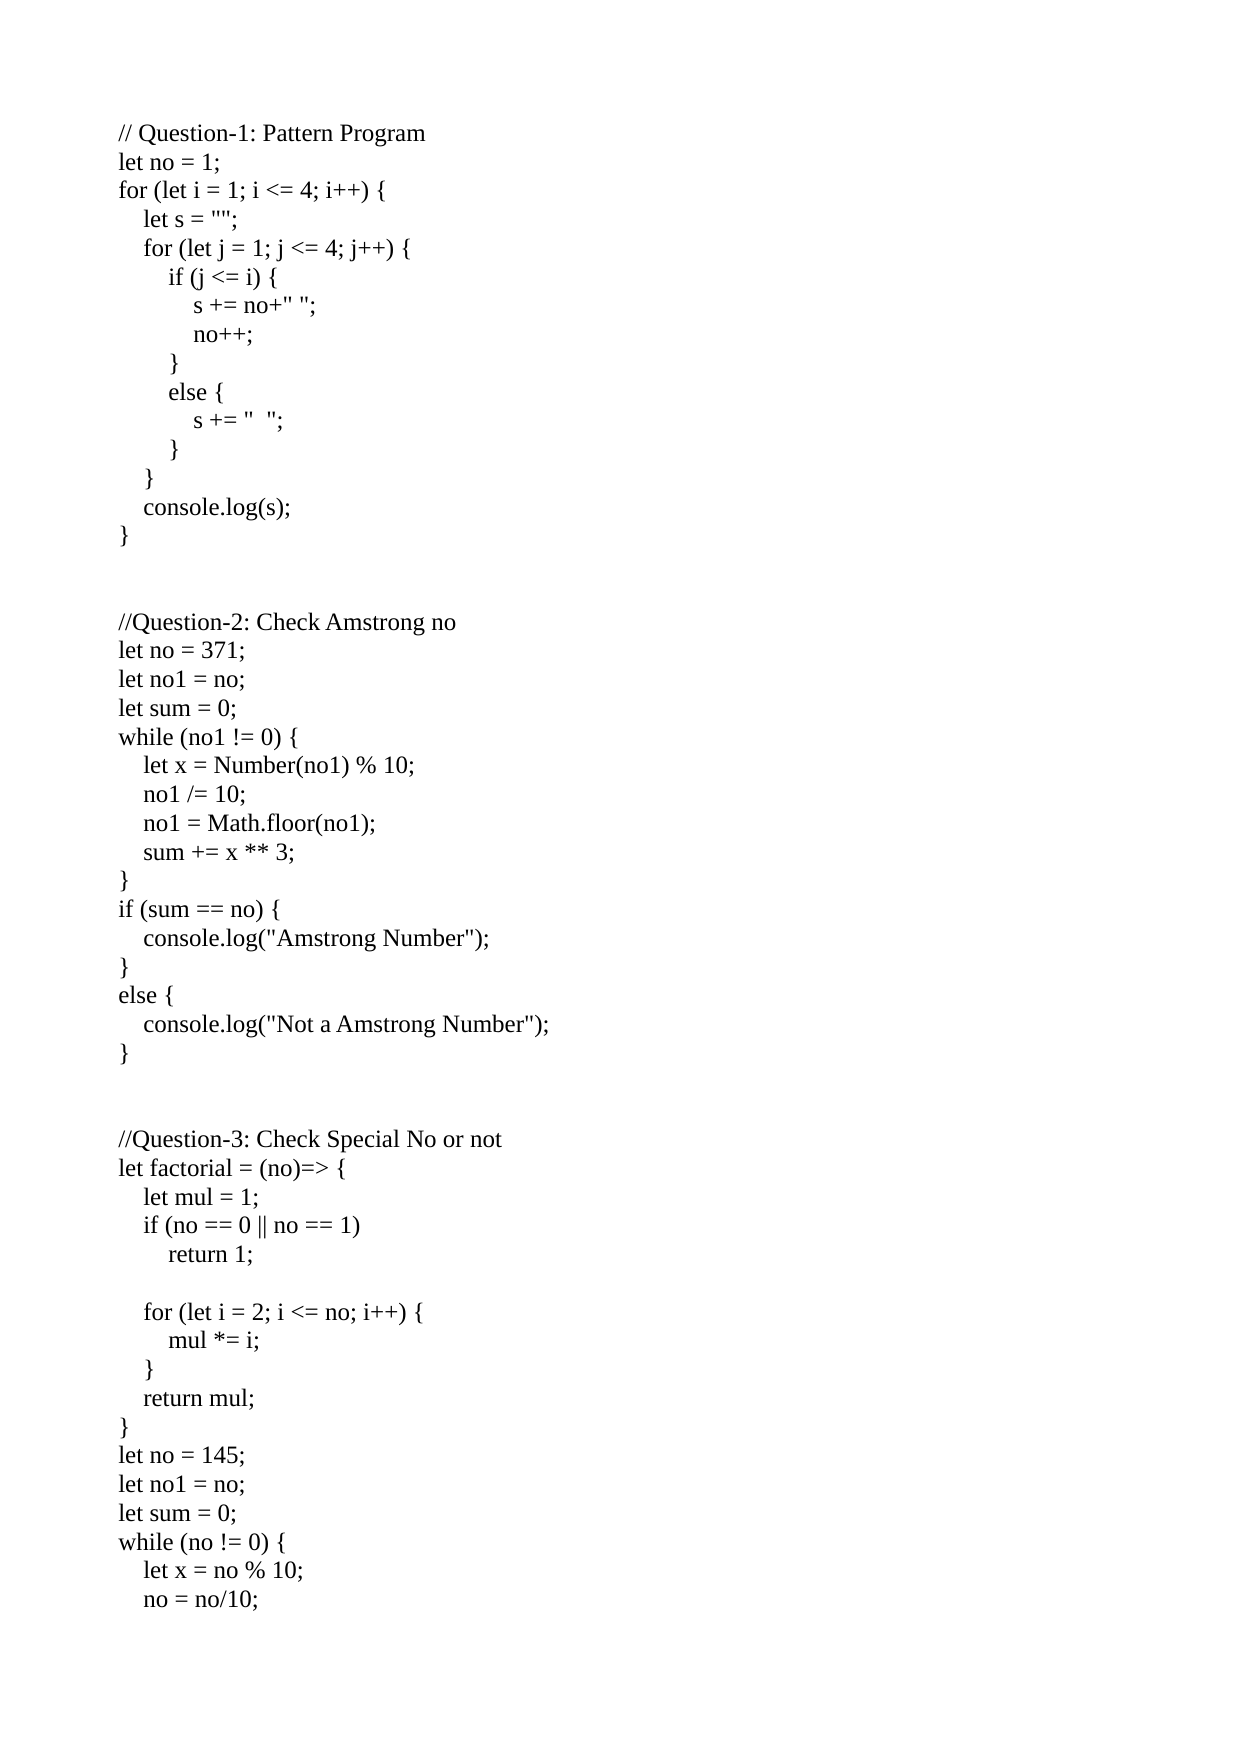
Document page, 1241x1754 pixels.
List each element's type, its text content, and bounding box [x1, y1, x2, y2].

text } [118, 348, 1122, 377]
text if (no == 0 || no == 1) [118, 1211, 1122, 1239]
text console.log("Not a Amstrong Number"); [118, 1009, 1122, 1038]
text let x = Number(no1) % 10; [118, 751, 1122, 779]
text else { [118, 377, 1122, 406]
text //Question-3: Check Special No or not [118, 1124, 1122, 1153]
text no1 /= 10; [118, 779, 1122, 808]
text let no1 = no; [118, 664, 1122, 693]
text if (j <= i) { [118, 262, 1122, 291]
text } [118, 952, 1122, 981]
text no = no/10; [118, 1584, 1122, 1613]
text sum += x ** 3; [118, 837, 1122, 866]
text // Question-1: Pattern Program [118, 118, 1122, 147]
text } [118, 1412, 1122, 1441]
text } [118, 1038, 1122, 1067]
text while (no != 0) { [118, 1527, 1122, 1556]
text s += " "; [118, 406, 1122, 434]
text console.log("Amstrong Number"); [118, 923, 1122, 952]
text no1 = Math.floor(no1); [118, 808, 1122, 837]
text let factorial = (no)=> { [118, 1153, 1122, 1182]
text if (sum == no) { [118, 894, 1122, 923]
text s += no+" "; [118, 291, 1122, 319]
text let mul = 1; [118, 1182, 1122, 1211]
text let sum = 0; [118, 1498, 1122, 1527]
text let s = ""; [118, 204, 1122, 233]
text } [118, 434, 1122, 463]
text console.log(s); [118, 492, 1122, 521]
text //Question-2: Check Amstrong no [118, 607, 1122, 636]
text } [118, 1354, 1122, 1383]
text for (let i = 2; i <= no; i++) { [118, 1297, 1122, 1326]
text } [118, 521, 1122, 549]
text let no = 145; [118, 1441, 1122, 1469]
text } [118, 866, 1122, 894]
text } [118, 463, 1122, 492]
text for (let j = 1; j <= 4; j++) { [118, 233, 1122, 262]
text no++; [118, 319, 1122, 348]
text let x = no % 10; [118, 1556, 1122, 1584]
text return mul; [118, 1383, 1122, 1412]
text let sum = 0; [118, 693, 1122, 722]
text while (no1 != 0) { [118, 722, 1122, 751]
text let no1 = no; [118, 1469, 1122, 1498]
text let no = 371; [118, 636, 1122, 664]
text else { [118, 981, 1122, 1009]
text for (let i = 1; i <= 4; i++) { [118, 176, 1122, 204]
text mul *= i; [118, 1326, 1122, 1354]
text let no = 1; [118, 147, 1122, 176]
text return 1; [118, 1239, 1122, 1268]
